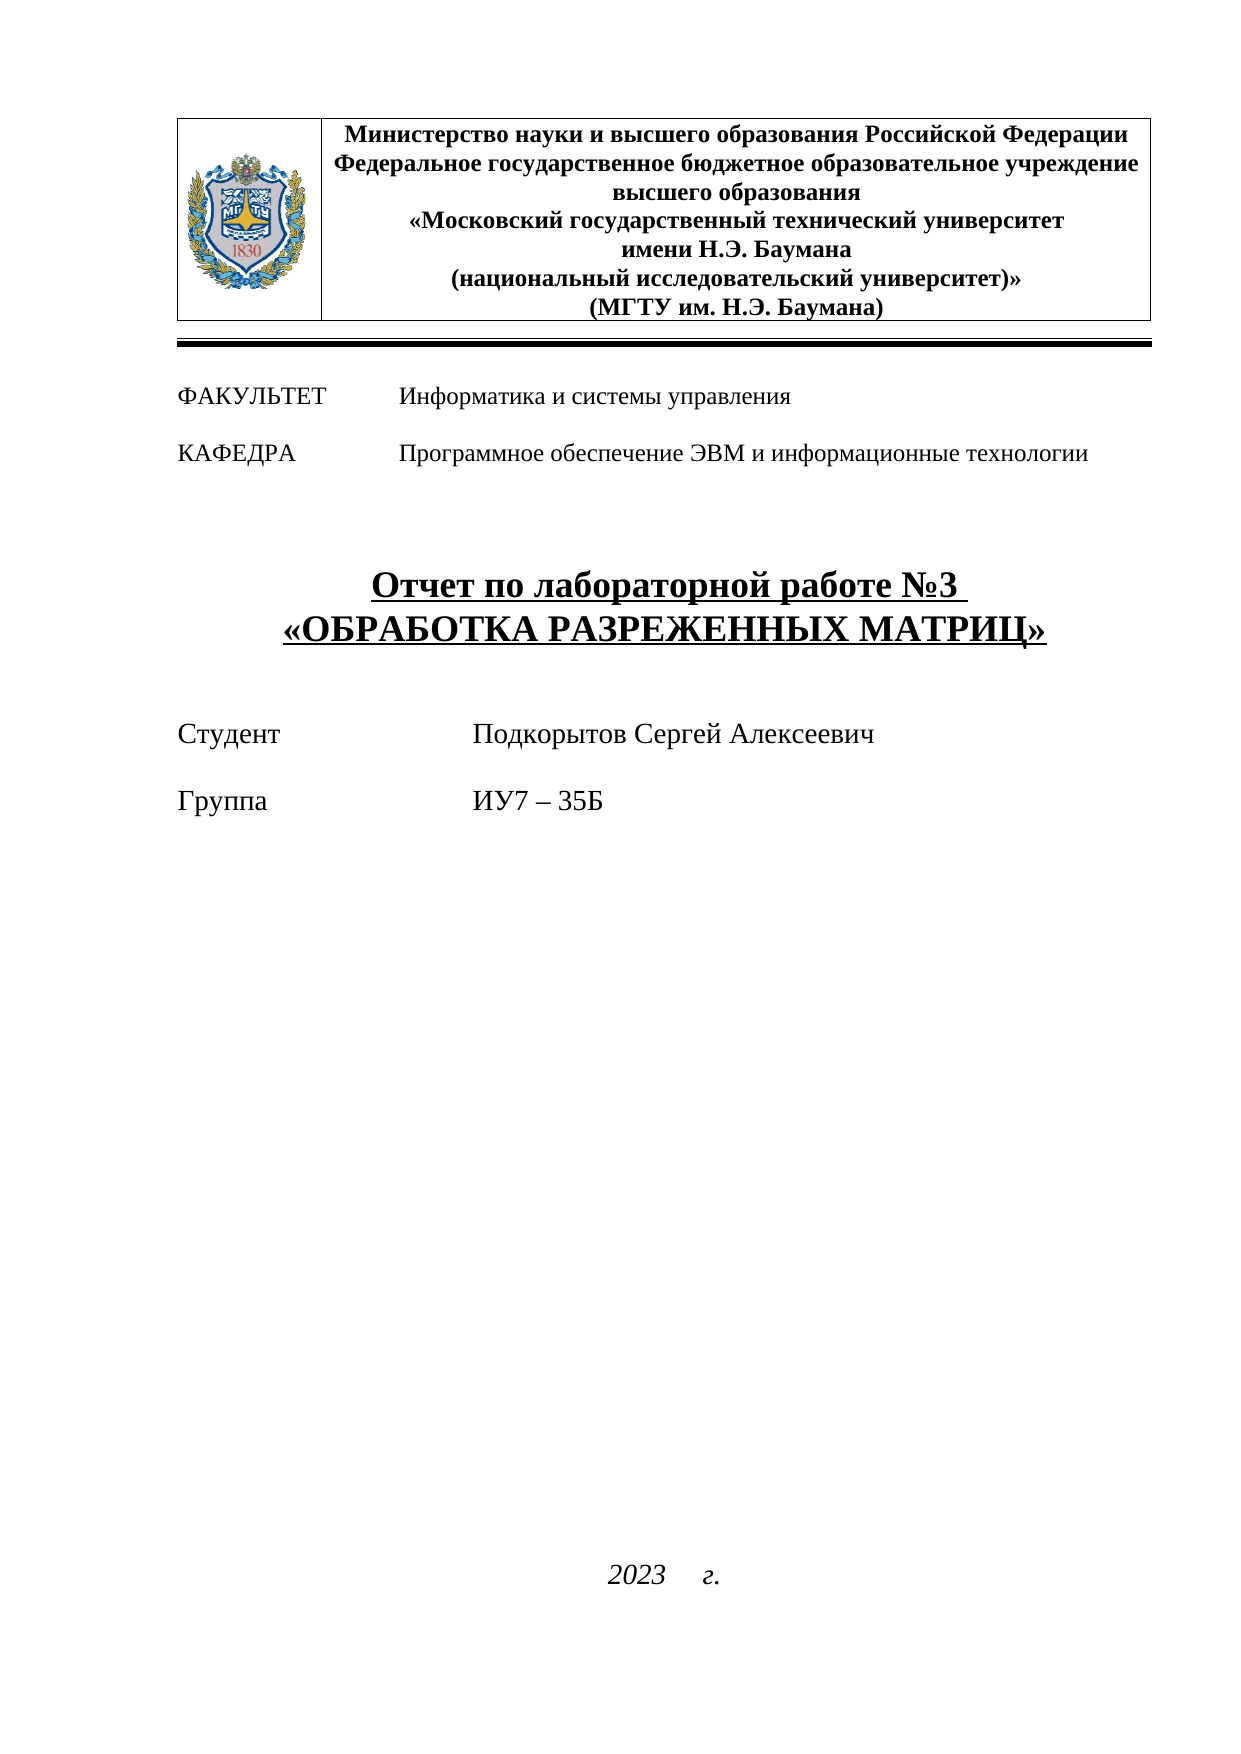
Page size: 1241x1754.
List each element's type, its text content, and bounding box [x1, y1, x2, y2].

text Отчет по лабораторной работе №3 [177, 563, 1152, 606]
table_header [178, 119, 321, 320]
picture [196, 153, 307, 290]
text Группа ИУ7 – 35Б [177, 783, 1152, 817]
table_header Министерство науки и высшего образования Российской Федерации Федеральное государственное бюджетное образовательное учреждение высшего образования «Московский государственный технический университет имени Н.Э. Баумана (национальный исследовательский университет)» (МГТУ им. Н.Э. Баумана) [322, 119, 1150, 320]
text Студент Подкорытов Сергей Алексеевич [177, 716, 1152, 750]
text КАФЕДРА Программное обеспечение ЭВМ и информационные технологии [177, 438, 1152, 467]
text 2023 г. [177, 1557, 1152, 1591]
text «ОБРАБОТКА РАЗРЕЖЕННЫХ МАТРИЦ» [177, 606, 1152, 649]
text ФАКУЛЬТЕТ Информатика и системы управления [177, 381, 1152, 409]
